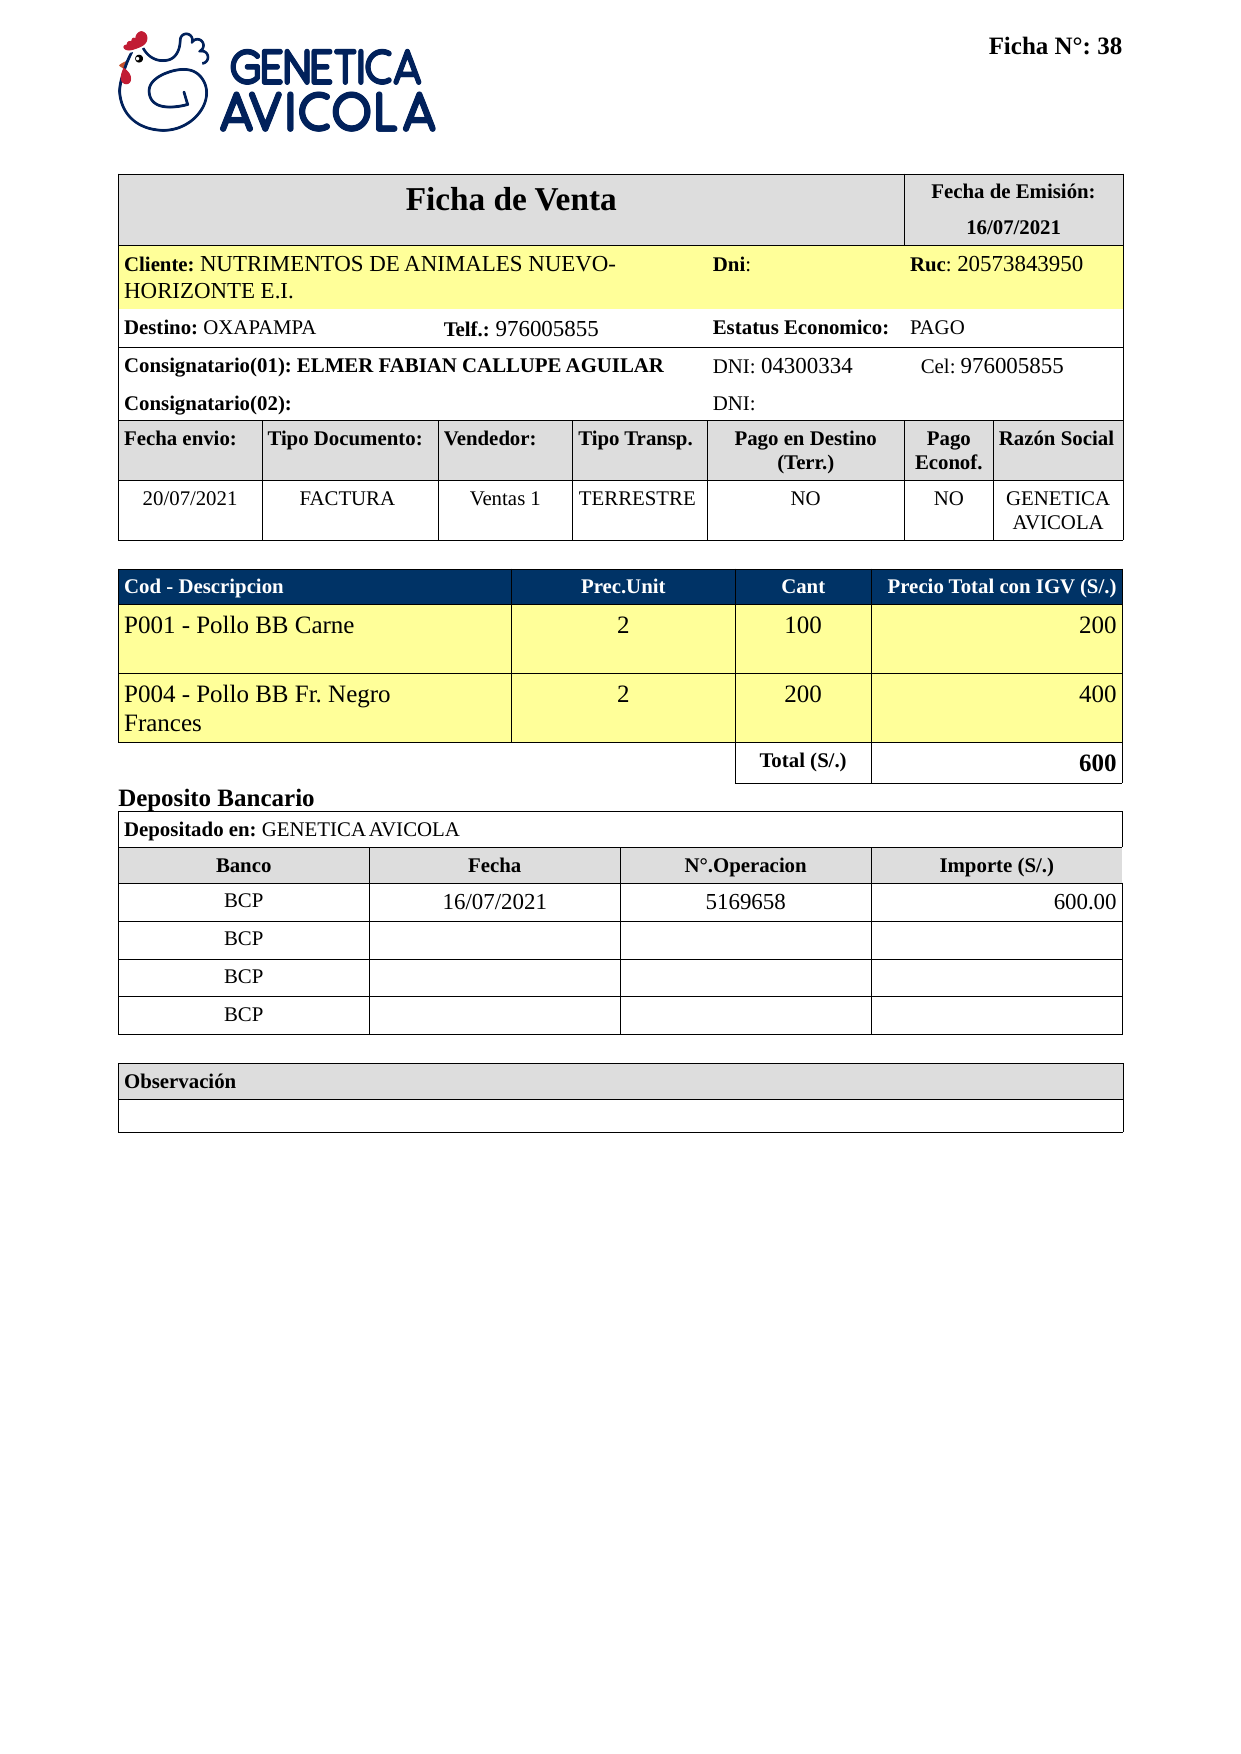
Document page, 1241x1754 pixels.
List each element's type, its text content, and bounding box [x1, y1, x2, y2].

table_header Fecha de Emisión: [905, 175, 1123, 209]
table_cell Importe (S/.) [872, 848, 1122, 883]
table_cell Total (S/.) [736, 743, 871, 782]
table_cell 200 [872, 605, 1122, 673]
table_cell 400 [872, 674, 1122, 742]
table_cell Consignatario(01): ELMER FABIAN CALLUPE AGUILAR [119, 348, 707, 385]
table_cell [872, 922, 1122, 958]
table_cell P004 - Pollo BB Fr. Negro Frances [119, 674, 511, 742]
table_header Ficha de Venta [119, 175, 904, 245]
table_cell N°.Operacion [621, 848, 871, 883]
table_cell Dni: [707, 246, 904, 309]
table_header Depositado en: GENETICA AVICOLA [119, 812, 1122, 847]
table_cell Tipo Documento: [263, 421, 438, 480]
table_cell 2 [512, 605, 735, 673]
table_cell [370, 960, 620, 996]
table_cell [370, 997, 620, 1034]
text Deposito Bancario [118, 783, 1122, 811]
table_cell DNI: 04300334 [707, 348, 915, 385]
table_cell Vendedor: [439, 421, 572, 480]
table_cell 200 [736, 674, 871, 742]
table_cell Destino: OXAPAMPA [119, 309, 438, 347]
table_cell [370, 922, 620, 958]
table_header Precio Total con IGV (S/.) [872, 570, 1122, 604]
table_cell 600 [872, 743, 1122, 782]
table_cell [119, 1100, 1123, 1132]
picture [118, 31, 436, 132]
table_cell Cel: 976005855 [915, 348, 1123, 385]
table_cell P001 - Pollo BB Carne [119, 605, 511, 673]
table_cell 20/07/2021 [119, 481, 262, 539]
table_cell TERRESTRE [573, 481, 707, 539]
table_cell Consignatario(02): [119, 385, 707, 420]
table_cell NO [905, 481, 993, 539]
table_cell DNI: [707, 385, 1123, 420]
table_cell BCP [119, 922, 369, 958]
table_cell Fecha envio: [119, 421, 262, 480]
table_cell Ventas 1 [439, 481, 572, 539]
table_cell [621, 997, 871, 1034]
table_cell 16/07/2021 [370, 884, 620, 921]
table_cell 16/07/2021 [905, 209, 1123, 245]
table_cell Fecha [370, 848, 620, 883]
table_cell BCP [119, 884, 369, 921]
table_cell Razón Social [994, 421, 1123, 480]
table_cell BCP [119, 960, 369, 996]
table_cell 2 [512, 674, 735, 742]
table_cell 5169658 [621, 884, 871, 921]
table_cell BCP [119, 997, 369, 1034]
table_cell [511, 743, 735, 782]
table_cell Pago en Destino (Terr.) [708, 421, 904, 480]
table_cell [118, 743, 511, 782]
table_cell Banco [119, 848, 369, 883]
table_header Cod - Descripcion [119, 570, 511, 604]
table_cell FACTURA [263, 481, 438, 539]
table_header Observación [119, 1064, 1123, 1099]
table_header Cant [736, 570, 871, 604]
table_cell Pago Econof. [905, 421, 993, 480]
table_cell [621, 922, 871, 958]
table_cell Ruc: 20573843950 [904, 246, 1123, 309]
table_cell Cliente: NUTRIMENTOS DE ANIMALES NUEVO-HORIZONTE E.I. [119, 246, 707, 309]
table_cell [621, 960, 871, 996]
table_cell PAGO [904, 309, 1123, 347]
table_cell NO [708, 481, 904, 539]
table_cell [872, 997, 1122, 1034]
table_header Prec.Unit [512, 570, 735, 604]
table_cell [872, 960, 1122, 996]
table_cell GENETICA AVICOLA [994, 481, 1123, 539]
table_cell Estatus Economico: [707, 309, 904, 347]
table_cell 600.00 [872, 884, 1122, 921]
table_cell Tipo Transp. [573, 421, 707, 480]
table_cell 100 [736, 605, 871, 673]
table_cell Telf.: 976005855 [438, 309, 707, 347]
